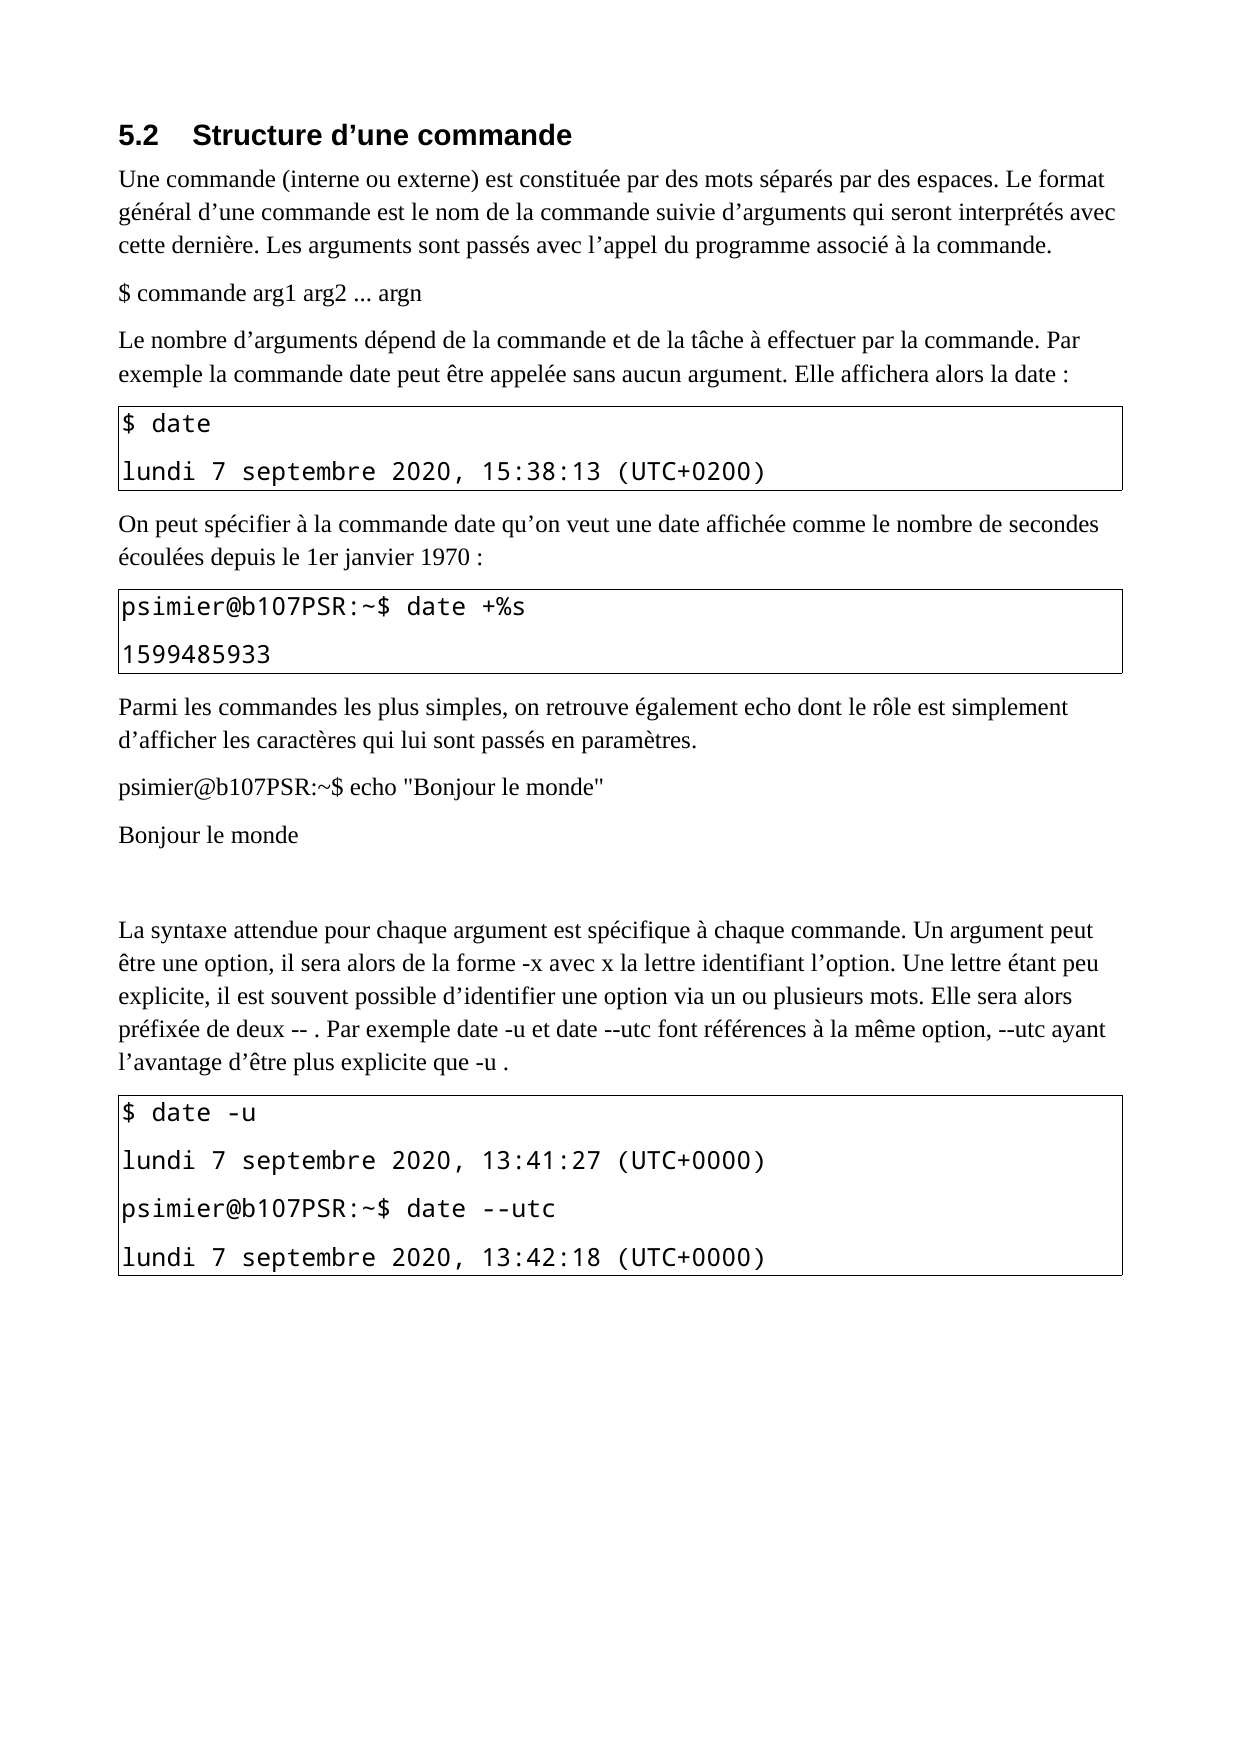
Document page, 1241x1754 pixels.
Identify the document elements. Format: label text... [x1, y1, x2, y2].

text $ date -u [119, 1096, 1122, 1127]
text psimier@b107PSR:~$ echo "Bonjour le monde" [118, 772, 1122, 801]
text Le nombre d’arguments dépend de la commande et de la tâche à effectuer par la commande. Par exemple la commande date peut être appelée sans aucun argument. Elle affichera alors la date : [118, 326, 1122, 387]
text 1599485933 [119, 638, 1122, 673]
text On peut spécifier à la commande date qu’on veut une date affichée comme le nombre de secondes écoulées depuis le 1er janvier 1970 : [118, 509, 1122, 571]
text lundi 7 septembre 2020, 13:41:27 (UTC+0000) [119, 1143, 1122, 1176]
text Une commande (interne ou externe) est constituée par des mots séparés par des espaces. Le format général d’une commande est le nom de la commande suivie d’arguments qui seront interprétés avec cette dernière. Les arguments sont passés avec l’appel du programme associé à la commande. [118, 164, 1122, 259]
text lundi 7 septembre 2020, 15:38:13 (UTC+0200) [119, 454, 1122, 490]
text La syntaxe attendue pour chaque argument est spécifique à chaque commande. Un argument peut être une option, il sera alors de la forme -x avec x la lettre identifiant l’option. Une lettre étant peu explicite, il est souvent possible d’identifier une option via un ou plusieurs mots. Elle sera alors préfixée de deux -- . Par exemple date -u et date --utc font références à la même option, --utc ayant l’avantage d’être plus explicite que -u . [118, 915, 1122, 1076]
text $ date [119, 407, 1122, 438]
subtitle Structure d’une commande [118, 118, 1122, 152]
text psimier@b107PSR:~$ date +%s [119, 590, 1122, 622]
text Parmi les commandes les plus simples, on retrouve également echo dont le rôle est simplement d’afficher les caractères qui lui sont passés en paramètres. [118, 692, 1122, 754]
text Bonjour le monde [118, 820, 1122, 849]
text $ commande arg1 arg2 ... argn [118, 278, 1122, 307]
text psimier@b107PSR:~$ date --utc [119, 1191, 1122, 1224]
text lundi 7 septembre 2020, 13:42:18 (UTC+0000) [119, 1240, 1122, 1275]
